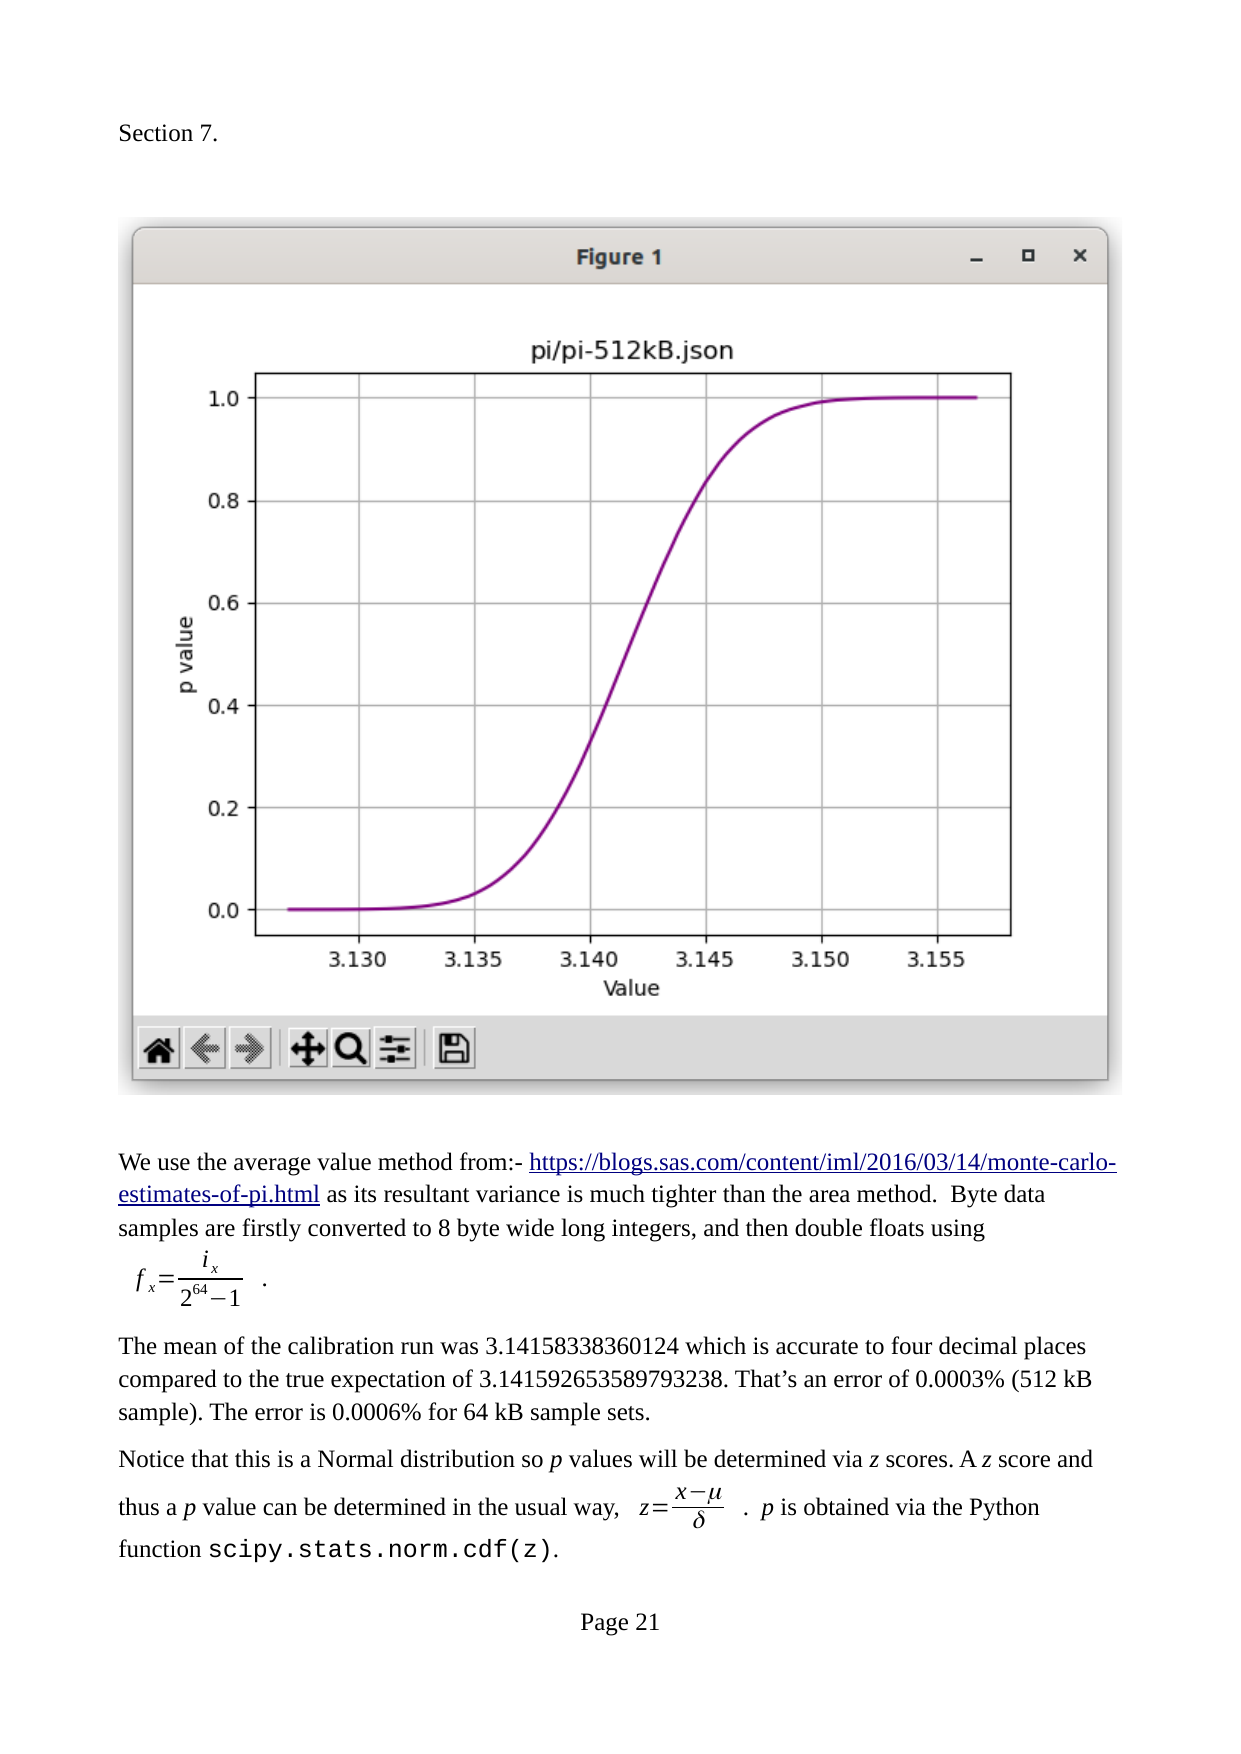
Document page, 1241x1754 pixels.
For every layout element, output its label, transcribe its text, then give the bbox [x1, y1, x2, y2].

text We use the average value method from:- https://blogs.sas.com/content/iml/2016/03/14/monte-carlo-estimates-of-pi.html as its resultant variance is much tighter than the area method. Byte data samples are firstly converted to 8 byte wide long integers, and then double floats using. [118, 1147, 1122, 1312]
text The mean of the calibration run was 3.14158338360124 which is accurate to four decimal places compared to the true expectation of 3.141592653589793238. That’s an error of 0.0003% (512 kB sample). The error is 0.0006% for 64 kB sample sets. [118, 1331, 1122, 1426]
picture [118, 217, 1123, 1095]
text Notice that this is a Normal distribution so p values will be determined via z scores. A z score and thus a p value can be determined in the usual way,. p is obtained via the Python function scipy.stats.norm.cdf(z). [118, 1444, 1122, 1565]
